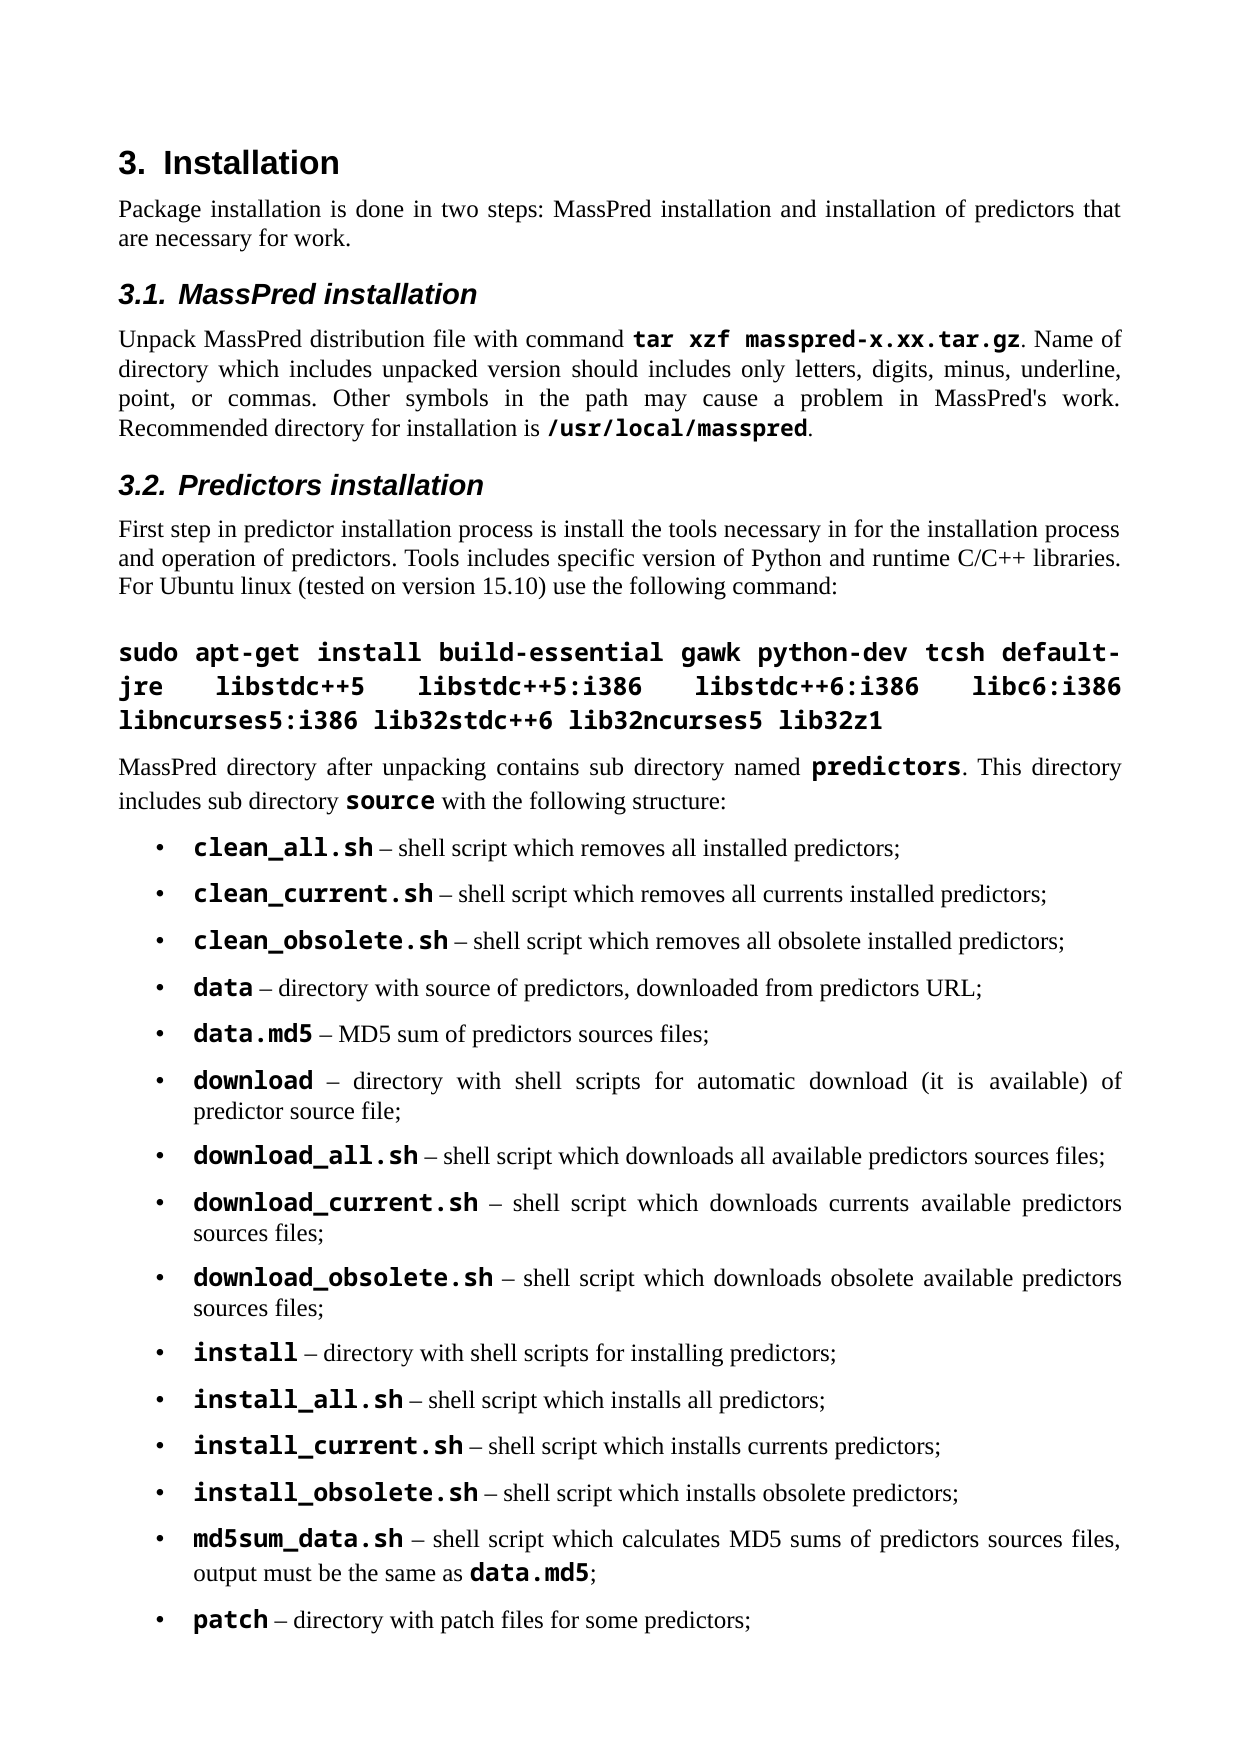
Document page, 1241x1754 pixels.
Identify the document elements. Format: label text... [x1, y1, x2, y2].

list clean_current.sh – shell script which removes all currents installed predictors; [156, 876, 1122, 910]
list patch – directory with patch files for some predictors; [156, 1602, 1122, 1636]
list install_obsolete.sh – shell script which installs obsolete predictors; [156, 1474, 1122, 1508]
subtitle MassPred installation [118, 277, 1122, 310]
list install_all.sh – shell script which installs all predictors; [156, 1381, 1122, 1415]
list md5sum_data.sh – shell script which calculates MD5 sums of predictors sources files, output must be the same as data.md5; [156, 1521, 1122, 1589]
text MassPred directory after unpacking contains sub directory named predictors. This directory includes sub directory source with the following structure: [118, 749, 1122, 817]
list data.md5 – MD5 sum of predictors sources files; [156, 1016, 1122, 1050]
list install – directory with shell scripts for installing predictors; [156, 1335, 1122, 1369]
list download_current.sh – shell script which downloads currents available predictors sources files; [156, 1184, 1122, 1247]
text Unpack MassPred distribution file with command tar xzf masspred-x.xx.tar.gz. Name of directory which includes unpacked version should includes only letters, digits, minus, underline, point, or commas. Other symbols in the path may cause a problem in MassPred's work. Recommended directory for installation is /usr/local/masspred. [118, 323, 1122, 443]
subtitle Predictors installation [118, 468, 1122, 501]
list clean_obsolete.sh – shell script which removes all obsolete installed predictors; [156, 923, 1122, 957]
text First step in predictor installation process is install the tools necessary in for the installation process and operation of predictors. Tools includes specific version of Python and runtime C/C++ libraries. For Ubuntu linux (tested on version 15.10) use the following command: [118, 514, 1122, 600]
list download_obsolete.sh – shell script which downloads obsolete available predictors sources files; [156, 1259, 1122, 1322]
text Package installation is done in two steps: MassPred installation and installation of predictors that are necessary for work. [118, 194, 1122, 252]
list clean_all.sh – shell script which removes all installed predictors; [156, 829, 1122, 863]
text sudo apt-get install build-essential gawk python-dev tcsh default-jre libstdc++5 libstdc++5:i386 libstdc++6:i386 libc6:i386 libncurses5:i386 lib32stdc++6 lib32ncurses5 lib32z1 [118, 634, 1122, 736]
list install_current.sh – shell script which installs currents predictors; [156, 1428, 1122, 1462]
subtitle Installation [118, 143, 1122, 182]
list download_all.sh – shell script which downloads all available predictors sources files; [156, 1138, 1122, 1172]
list data – directory with source of predictors, downloaded from predictors URL; [156, 969, 1122, 1003]
list download – directory with shell scripts for automatic download (it is available) of predictor source file; [156, 1062, 1122, 1125]
